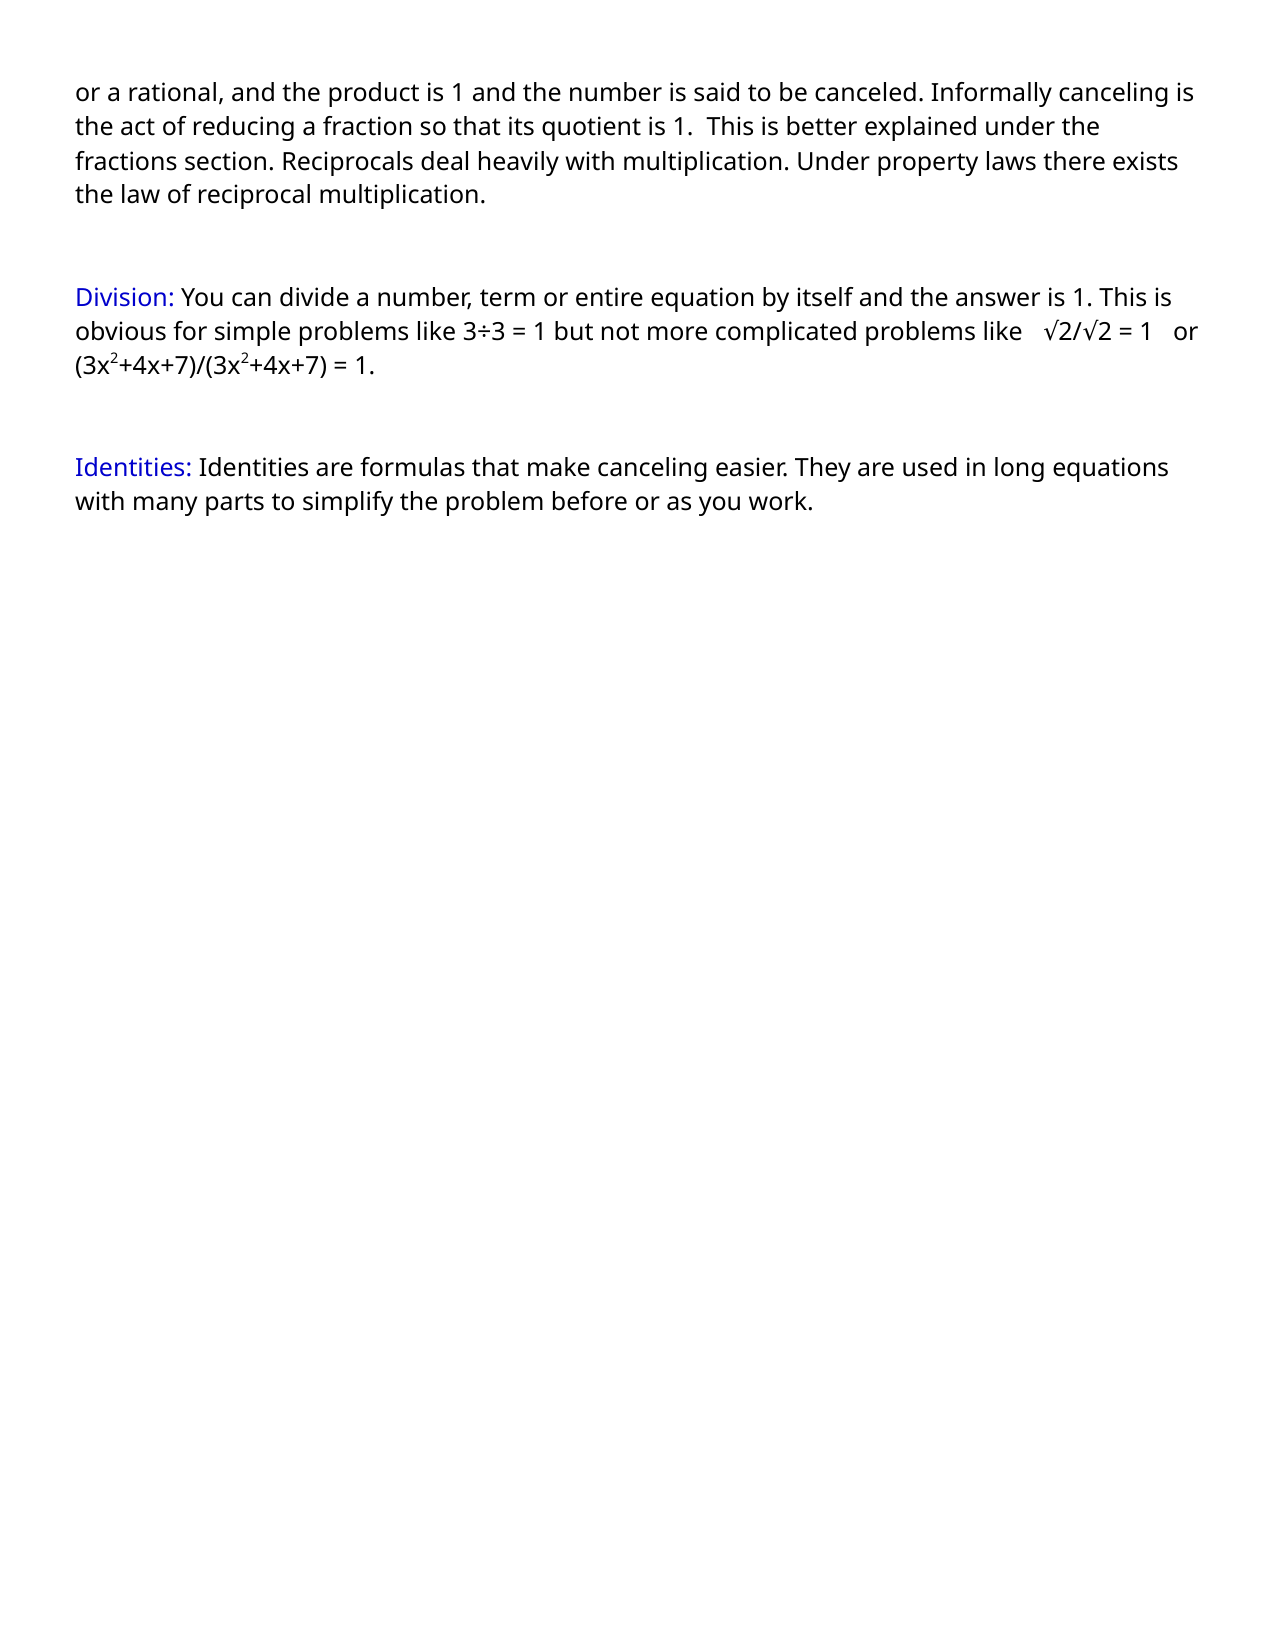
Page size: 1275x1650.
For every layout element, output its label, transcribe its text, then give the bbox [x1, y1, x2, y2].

text or a rational, and the product is 1 and the number is said to be canceled. Informally canceling is the act of reducing a fraction so that its quotient is 1. This is better explained under the fractions section. Reciprocals deal heavily with multiplication. Under property laws there exists the law of reciprocal multiplication. [75, 75, 1200, 211]
text Division: You can divide a number, term or entire equation by itself and the answer is 1. This is obvious for simple problems like 3÷3 = 1 but not more complicated problems like √2/√2 = 1 or (3x2+4x+7)/(3x2+4x+7) = 1. [75, 279, 1200, 382]
text Identities: Identities are formulas that make canceling easier. They are used in long equations with many parts to simplify the problem before or as you work. [75, 450, 1200, 518]
